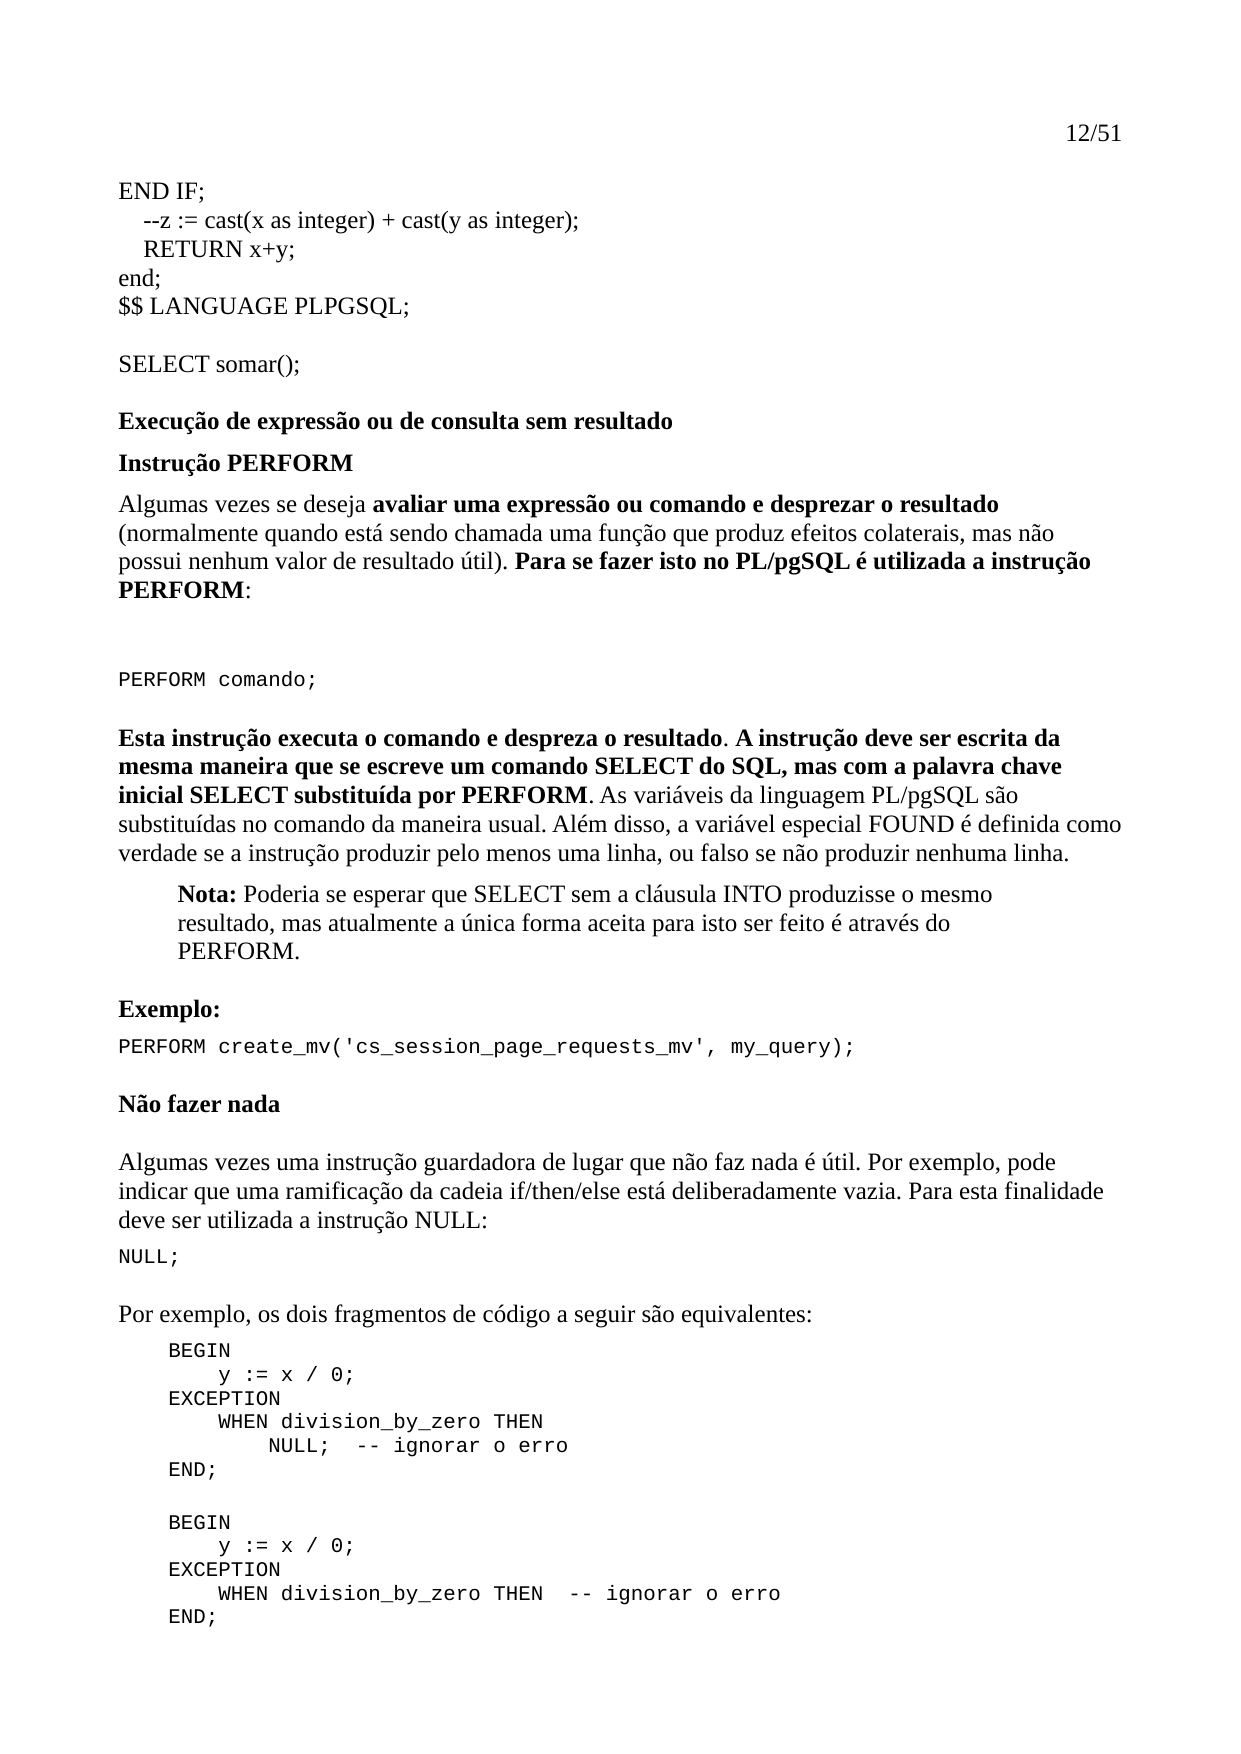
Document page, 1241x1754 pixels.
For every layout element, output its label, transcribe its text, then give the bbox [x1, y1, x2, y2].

text WHEN division_by_zero THEN -- ignorar o erro [118, 1583, 1122, 1606]
text PERFORM create_mv('cs_session_page_requests_mv', my_query); [118, 1036, 1122, 1059]
text RETURN x+y; [118, 234, 1122, 263]
text NULL; -- ignorar o erro [118, 1435, 1122, 1458]
text BEGIN [118, 1512, 1122, 1535]
text y := x / 0; [118, 1364, 1122, 1388]
text BEGIN [118, 1340, 1122, 1364]
text Algumas vezes se deseja avaliar uma expressão ou comando e desprezar o resultado (normalmente quando está sendo chamada uma função que produz efeitos colaterais, mas não possui nenhum valor de resultado útil). Para se fazer isto no PL/pgSQL é utilizada a instrução PERFORM: [118, 489, 1122, 604]
text EXCEPTION [118, 1388, 1122, 1411]
text Por exemplo, os dois fragmentos de código a seguir são equivalentes: [118, 1299, 1122, 1328]
text Instrução PERFORM [118, 448, 1122, 476]
text NULL; [118, 1246, 1122, 1269]
text Execução de expressão ou de consulta sem resultado [118, 406, 1122, 435]
text END; [118, 1458, 1122, 1482]
text Esta instrução executa o comando e despreza o resultado. A instrução deve ser escrita da mesma maneira que se escreve um comando SELECT do SQL, mas com a palavra chave inicial SELECT substituída por PERFORM. As variáveis da linguagem PL/pgSQL são substituídas no comando da maneira usual. Além disso, a variável especial FOUND é definida como verdade se a instrução produzir pelo menos uma linha, ou falso se não produzir nenhuma linha. [118, 723, 1122, 866]
text y := x / 0; [118, 1535, 1122, 1559]
text end; [118, 263, 1122, 291]
text Algumas vezes uma instrução guardadora de lugar que não faz nada é útil. Por exemplo, pode indicar que uma ramificação da cadeia if/then/else está deliberadamente vazia. Para esta finalidade deve ser utilizada a instrução NULL: [118, 1147, 1122, 1233]
text Não fazer nada [118, 1089, 1063, 1118]
text WHEN division_by_zero THEN [118, 1411, 1122, 1435]
text Nota: Poderia se esperar que SELECT sem a cláusula INTO produzisse o mesmo resultado, mas atualmente a única forma aceita para isto ser feito é através do PERFORM. [177, 879, 1063, 965]
text SELECT somar(); [118, 349, 1122, 378]
text --z := cast(x as integer) + cast(y as integer); [118, 205, 1122, 234]
text END; [118, 1606, 1122, 1630]
text END IF; [118, 176, 1122, 205]
text PERFORM comando; [118, 669, 1122, 693]
text Exemplo: [118, 994, 1122, 1023]
text EXCEPTION [118, 1559, 1122, 1583]
text $$ LANGUAGE PLPGSQL; [118, 291, 1122, 320]
